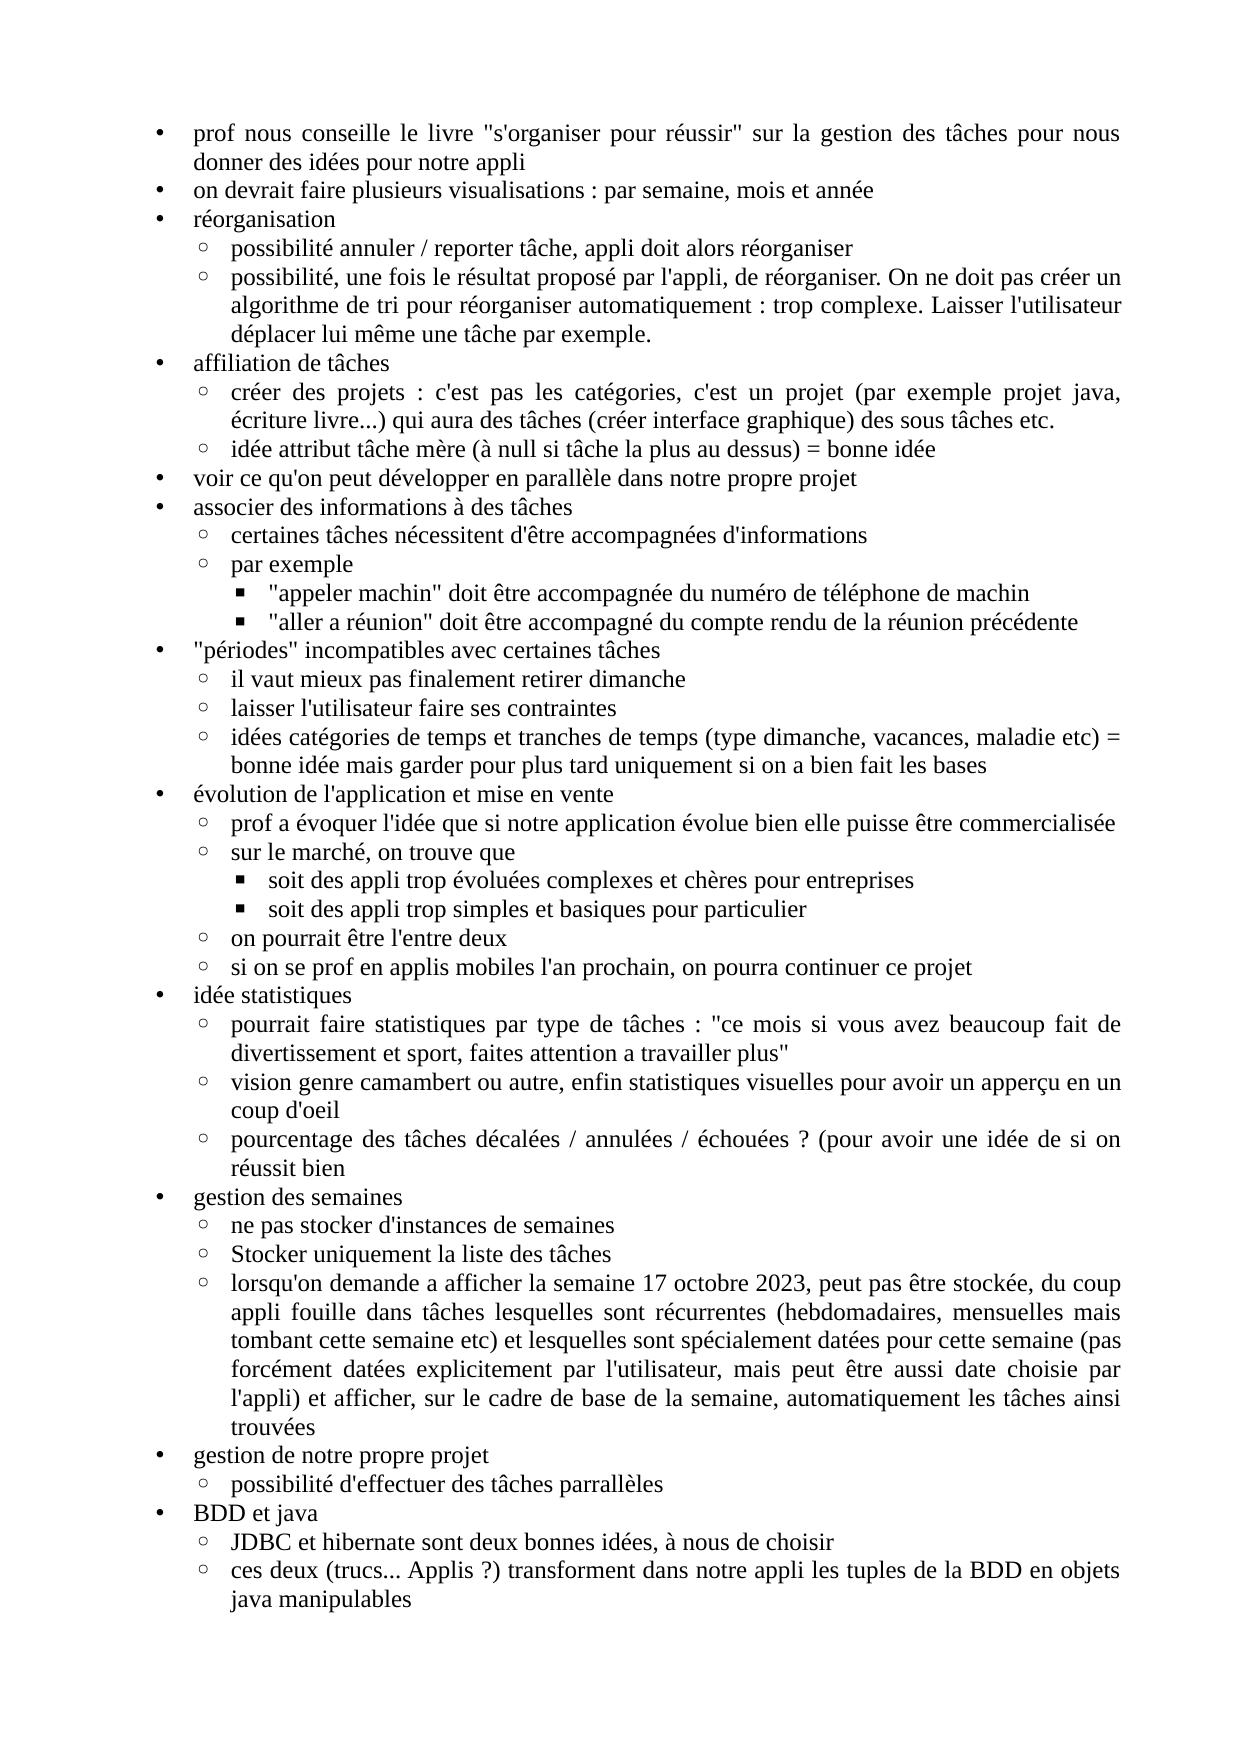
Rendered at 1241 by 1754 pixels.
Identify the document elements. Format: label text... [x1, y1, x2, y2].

list il vaut mieux pas finalement retirer dimanche [193, 664, 1122, 693]
list sur le marché, on trouve que [193, 837, 1122, 866]
list par exemple [193, 549, 1122, 578]
list laisser l'utilisateur faire ses contraintes [193, 693, 1122, 722]
list Stocker uniquement la liste des tâches [193, 1239, 1122, 1268]
list soit des appli trop simples et basiques pour particulier [231, 894, 1122, 923]
list possibilité, une fois le résultat proposé par l'appli, de réorganiser. On ne doit pas créer un algorithme de tri pour réorganiser automatiquement : trop complexe. Laisser l'utilisateur déplacer lui même une tâche par exemple. [193, 262, 1122, 348]
list possibilité d'effectuer des tâches parrallèles [193, 1469, 1122, 1498]
list certaines tâches nécessitent d'être accompagnées d'informations [193, 521, 1122, 549]
list créer des projets : c'est pas les catégories, c'est un projet (par exemple projet java, écriture livre...) qui aura des tâches (créer interface graphique) des sous tâches etc. [193, 377, 1122, 434]
list idée statistiques [156, 981, 1122, 1009]
list "aller a réunion" doit être accompagné du compte rendu de la réunion précédente [231, 607, 1122, 636]
list ces deux (trucs... Applis ?) transforment dans notre appli les tuples de la BDD en objets java manipulables [193, 1556, 1122, 1613]
list prof nous conseille le livre "s'organiser pour réussir" sur la gestion des tâches pour nous donner des idées pour notre appli [156, 118, 1122, 176]
list pourrait faire statistiques par type de tâches : "ce mois si vous avez beaucoup fait de divertissement et sport, faites attention a travailler plus" [193, 1009, 1122, 1067]
list "appeler machin" doit être accompagnée du numéro de téléphone de machin [231, 578, 1122, 607]
list pourcentage des tâches décalées / annulées / échouées ? (pour avoir une idée de si on réussit bien [193, 1124, 1122, 1182]
list gestion des semaines [156, 1182, 1122, 1211]
list possibilité annuler / reporter tâche, appli doit alors réorganiser [193, 233, 1122, 262]
list "périodes" incompatibles avec certaines tâches [156, 636, 1122, 664]
list réorganisation [156, 204, 1122, 233]
list vision genre camambert ou autre, enfin statistiques visuelles pour avoir un apperçu en un coup d'oeil [193, 1067, 1122, 1124]
list associer des informations à des tâches [156, 492, 1122, 521]
list voir ce qu'on peut développer en parallèle dans notre propre projet [156, 463, 1122, 492]
list on devrait faire plusieurs visualisations : par semaine, mois et année [156, 176, 1122, 204]
list lorsqu'on demande a afficher la semaine 17 octobre 2023, peut pas être stockée, du coup appli fouille dans tâches lesquelles sont récurrentes (hebdomadaires, mensuelles mais tombant cette semaine etc) et lesquelles sont spécialement datées pour cette semaine (pas forcément datées explicitement par l'utilisateur, mais peut être aussi date choisie par l'appli) et afficher, sur le cadre de base de la semaine, automatiquement les tâches ainsi trouvées [193, 1268, 1122, 1441]
list affiliation de tâches [156, 348, 1122, 377]
list gestion de notre propre projet [156, 1441, 1122, 1469]
list JDBC et hibernate sont deux bonnes idées, à nous de choisir [193, 1527, 1122, 1556]
list on pourrait être l'entre deux [193, 923, 1122, 952]
list idées catégories de temps et tranches de temps (type dimanche, vacances, maladie etc) = bonne idée mais garder pour plus tard uniquement si on a bien fait les bases [193, 722, 1122, 779]
list prof a évoquer l'idée que si notre application évolue bien elle puisse être commercialisée [193, 808, 1122, 837]
list idée attribut tâche mère (à null si tâche la plus au dessus) = bonne idée [193, 434, 1122, 463]
list BDD et java [156, 1498, 1122, 1527]
list évolution de l'application et mise en vente [156, 779, 1122, 808]
list soit des appli trop évoluées complexes et chères pour entreprises [231, 866, 1122, 894]
list si on se prof en applis mobiles l'an prochain, on pourra continuer ce projet [193, 952, 1122, 981]
list ne pas stocker d'instances de semaines [193, 1211, 1122, 1239]
